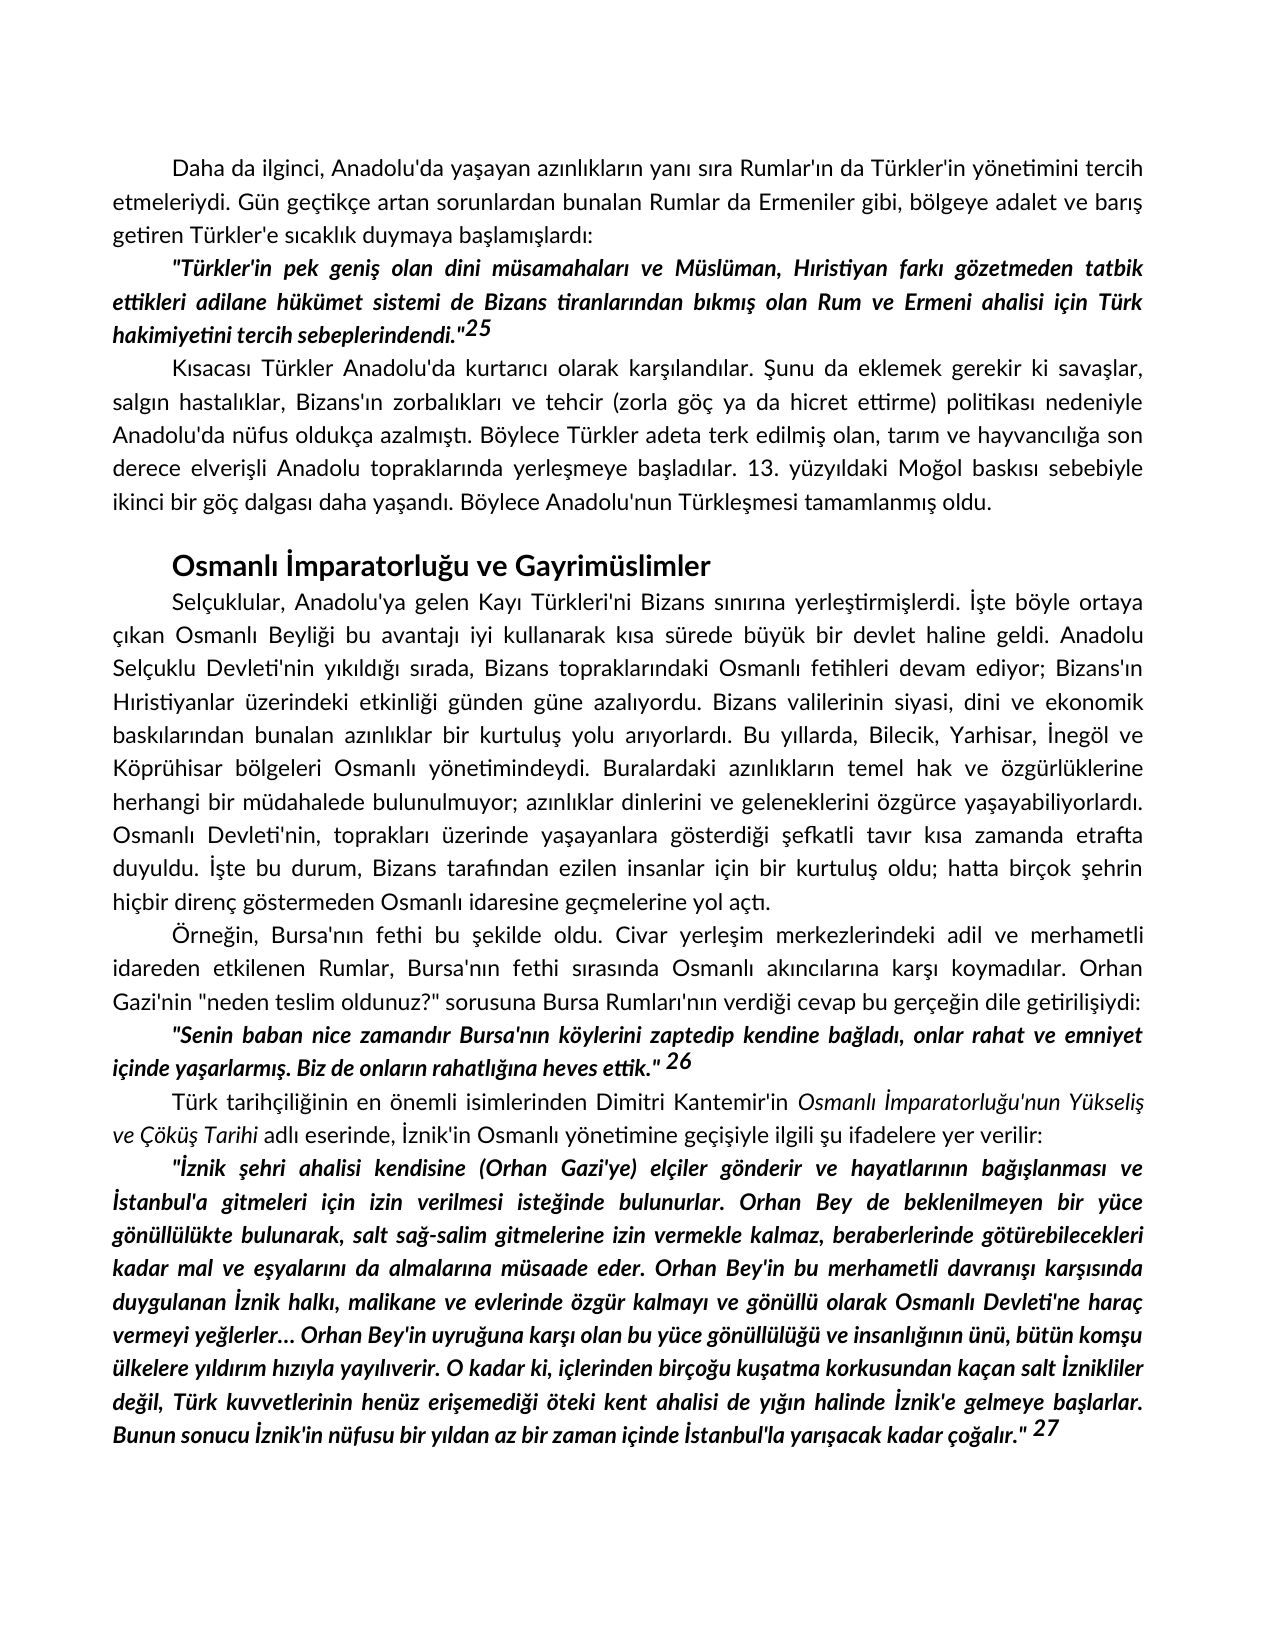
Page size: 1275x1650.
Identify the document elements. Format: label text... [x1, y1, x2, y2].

text Örneğin, Bursa'nın fethi bu şekilde oldu. Civar yerleşim merkezlerindeki adil ve merhametli idareden etkilenen Rumlar, Bursa'nın fethi sırasında Osmanlı akıncılarına karşı koymadılar. Orhan Gazi'nin "neden teslim oldunuz?" sorusuna Bursa Rumları'nın verdiği cevap bu gerçeğin dile getirilişiydi: [112, 917, 1145, 1017]
text "Türkler'in pek geniş olan dini müsamahaları ve Müslüman, Hıristiyan farkı gözetmeden tatbik ettikleri adilane hükümet sistemi de Bizans tiranlarından bıkmış olan Rum ve Ermeni ahalisi için Türk hakimiyetini tercih sebeplerindendi."25 [112, 250, 1145, 350]
text Osmanlı İmparatorluğu ve Gayrimüslimler [112, 550, 1145, 583]
text Kısacası Türkler Anadolu'da kurtarıcı olarak karşılandılar. Şunu da eklemek gerekir ki savaşlar, salgın hastalıklar, Bizans'ın zorbalıkları ve tehcir (zorla göç ya da hicret ettirme) politikası nedeniyle Anadolu'da nüfus oldukça azalmıştı. Böylece Türkler adeta terk edilmiş olan, tarım ve hayvancılığa son derece elverişli Anadolu topraklarında yerleşmeye başladılar. 13. yüzyıldaki Moğol baskısı sebebiyle ikinci bir göç dalgası daha yaşandı. Böylece Anadolu'nun Türkleşmesi tamamlanmış oldu. [112, 350, 1145, 517]
text "İznik şehri ahalisi kendisine (Orhan Gazi'ye) elçiler gönderir ve hayatlarının bağışlanması ve İstanbul'a gitmeleri için izin verilmesi isteğinde bulunurlar. Orhan Bey de beklenilmeyen bir yüce gönüllülükte bulunarak, salt sağ-salim gitmelerine izin vermekle kalmaz, beraberlerinde götürebilecekleri kadar mal ve eşyalarını da almalarına müsaade eder. Orhan Bey'in bu merhametli davranışı karşısında duygulanan İznik halkı, malikane ve evlerinde özgür kalmayı ve gönüllü olarak Osmanlı Devleti'ne haraç vermeyi yeğlerler… Orhan Bey'in uyruğuna karşı olan bu yüce gönüllülüğü ve insanlığının ünü, bütün komşu ülkelere yıldırım hızıyla yayılıverir. O kadar ki, içlerinden birçoğu kuşatma korkusundan kaçan salt İznikliler değil, Türk kuvvetlerinin henüz erişemediği öteki kent ahalisi de yığın halinde İznik'e gelmeye başlarlar. Bunun sonucu İznik'in nüfusu bir yıldan az bir zaman içinde İstanbul'la yarışacak kadar çoğalır." 27 [112, 1150, 1145, 1450]
text Daha da ilginci, Anadolu'da yaşayan azınlıkların yanı sıra Rumlar'ın da Türkler'in yönetimini tercih etmeleriydi. Gün geçtikçe artan sorunlardan bunalan Rumlar da Ermeniler gibi, bölgeye adalet ve barış getiren Türkler'e sıcaklık duymaya başlamışlardı: [112, 150, 1145, 250]
text "Senin baban nice zamandır Bursa'nın köylerini zaptedip kendine bağladı, onlar rahat ve emniyet içinde yaşarlarmış. Biz de onların rahatlığına heves ettik." 26 [112, 1017, 1145, 1083]
text Türk tarihçiliğinin en önemli isimlerinden Dimitri Kantemir'in Osmanlı İmparatorluğu'nun Yükseliş ve Çöküş Tarihi adlı eserinde, İznik'in Osmanlı yönetimine geçişiyle ilgili şu ifadelere yer verilir: [112, 1083, 1145, 1150]
text Selçuklular, Anadolu'ya gelen Kayı Türkleri'ni Bizans sınırına yerleştirmişlerdi. İşte böyle ortaya çıkan Osmanlı Beyliği bu avantajı iyi kullanarak kısa sürede büyük bir devlet haline geldi. Anadolu Selçuklu Devleti'nin yıkıldığı sırada, Bizans topraklarındaki Osmanlı fetihleri devam ediyor; Bizans'ın Hıristiyanlar üzerindeki etkinliği günden güne azalıyordu. Bizans valilerinin siyasi, dini ve ekonomik baskılarından bunalan azınlıklar bir kurtuluş yolu arıyorlardı. Bu yıllarda, Bilecik, Yarhisar, İnegöl ve Köprühisar bölgeleri Osmanlı yönetimindeydi. Buralardaki azınlıkların temel hak ve özgürlüklerine herhangi bir müdahalede bulunulmuyor; azınlıklar dinlerini ve geleneklerini özgürce yaşayabiliyorlardı. Osmanlı Devleti'nin, toprakları üzerinde yaşayanlara gösterdiği şefkatli tavır kısa zamanda etrafta duyuldu. İşte bu durum, Bizans tarafından ezilen insanlar için bir kurtuluş oldu; hatta birçok şehrin hiçbir direnç göstermeden Osmanlı idaresine geçmelerine yol açtı. [112, 583, 1145, 917]
